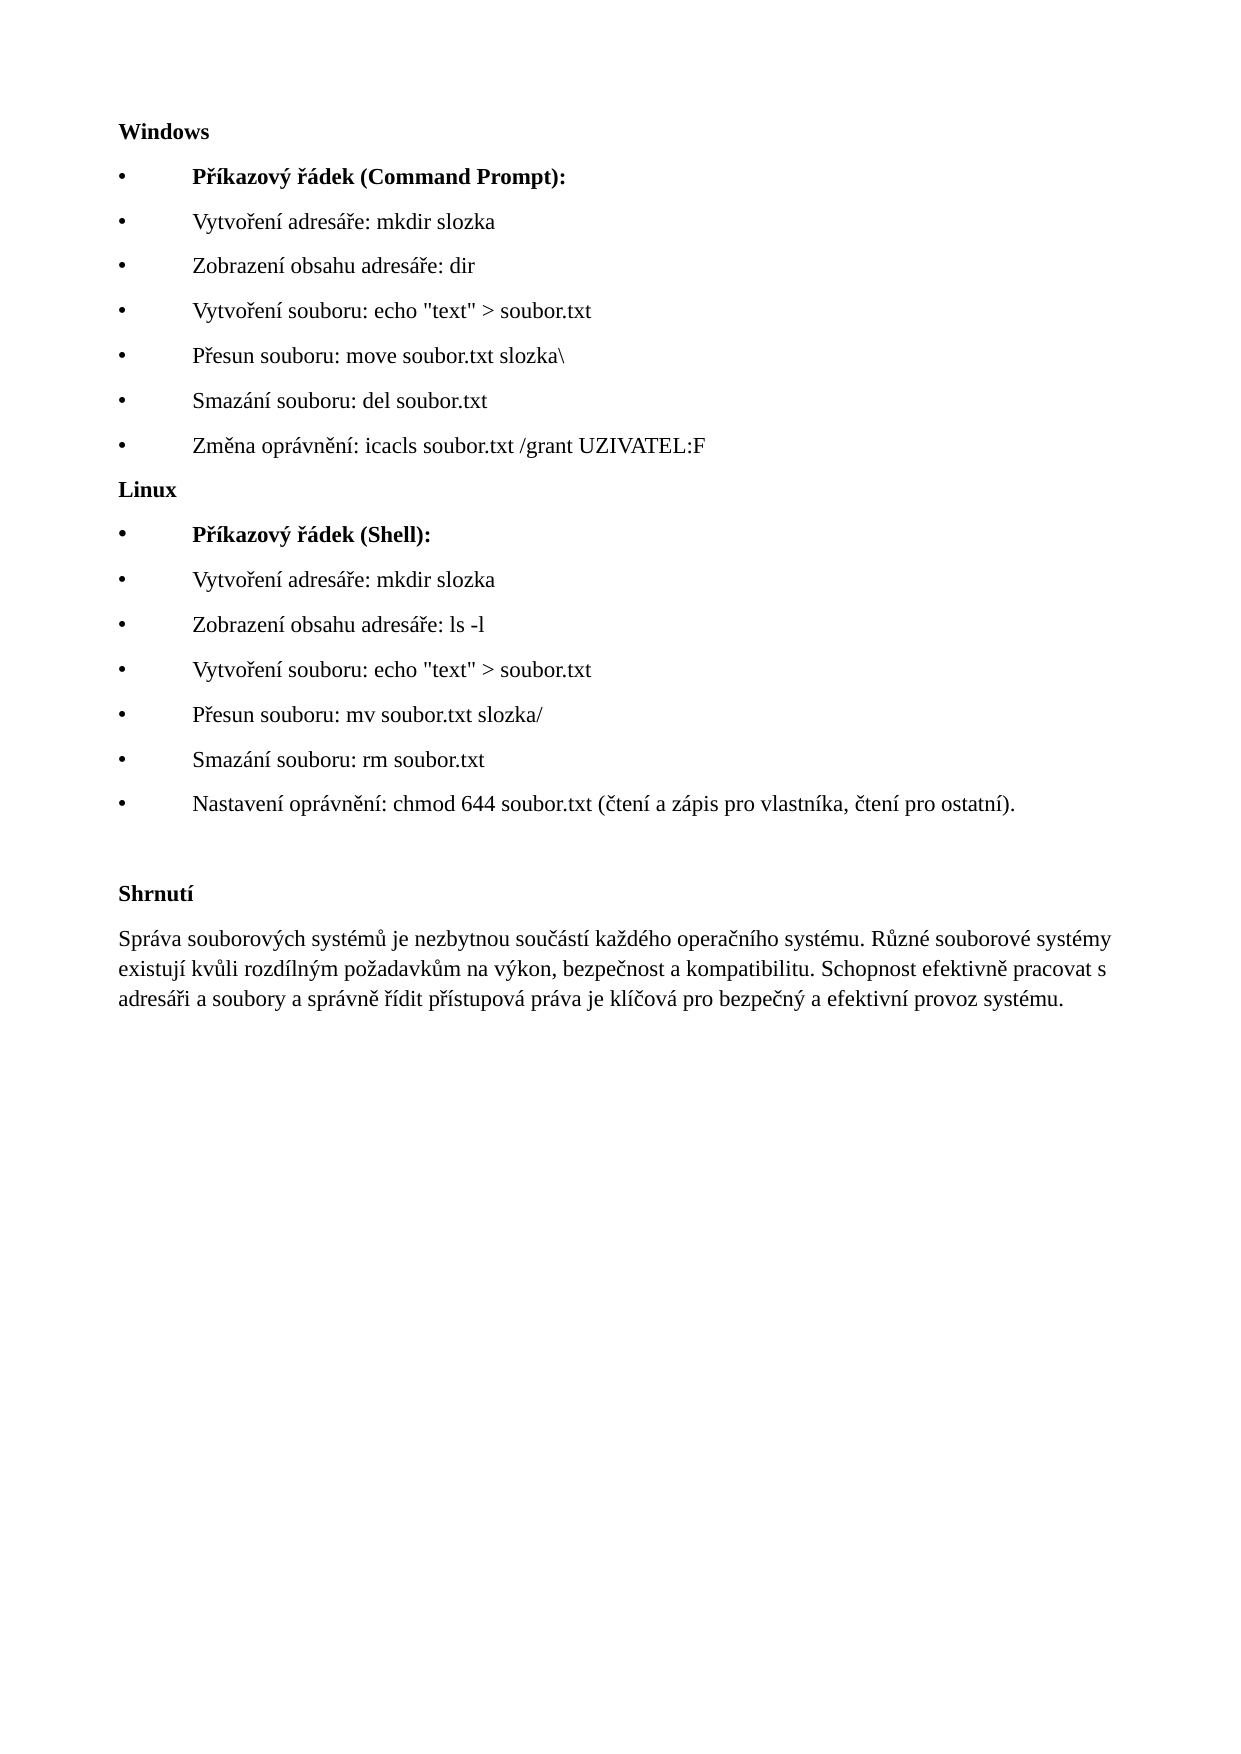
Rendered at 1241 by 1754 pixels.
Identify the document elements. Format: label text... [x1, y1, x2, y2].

list Zobrazení obsahu adresáře: ls -l [118, 611, 1122, 638]
list Příkazový řádek (Shell): [118, 521, 1122, 548]
list Vytvoření adresáře: mkdir slozka [118, 567, 1122, 593]
list Nastavení oprávnění: chmod 644 soubor.txt (čtení a zápis pro vlastníka, čtení pro ostatní). [118, 791, 1122, 817]
text Správa souborových systémů je nezbytnou součástí každého operačního systému. Různé souborové systémy existují kvůli rozdílným požadavkům na výkon, bezpečnost a kompatibilitu. Schopnost efektivně pracovat s adresáři a soubory a správně řídit přístupová práva je klíčová pro bezpečný a efektivní provoz systému. [118, 925, 1122, 1012]
list Přesun souboru: mv soubor.txt slozka/ [118, 701, 1122, 727]
list Příkazový řádek (Command Prompt): [118, 163, 1122, 189]
list Smazání souboru: rm soubor.txt [118, 746, 1122, 772]
list Vytvoření adresáře: mkdir slozka [118, 208, 1122, 234]
list Vytvoření souboru: echo "text" > soubor.txt [118, 297, 1122, 324]
list Vytvoření souboru: echo "text" > soubor.txt [118, 656, 1122, 682]
text Shrnutí [118, 880, 1122, 906]
list Smazání souboru: del soubor.txt [118, 387, 1122, 413]
list Přesun souboru: move soubor.txt slozka\ [118, 342, 1122, 368]
text Linux [118, 476, 1122, 503]
list Změna oprávnění: icacls soubor.txt /grant UZIVATEL:F [118, 432, 1122, 458]
list Zobrazení obsahu adresáře: dir [118, 252, 1122, 279]
text Windows [118, 118, 1122, 144]
